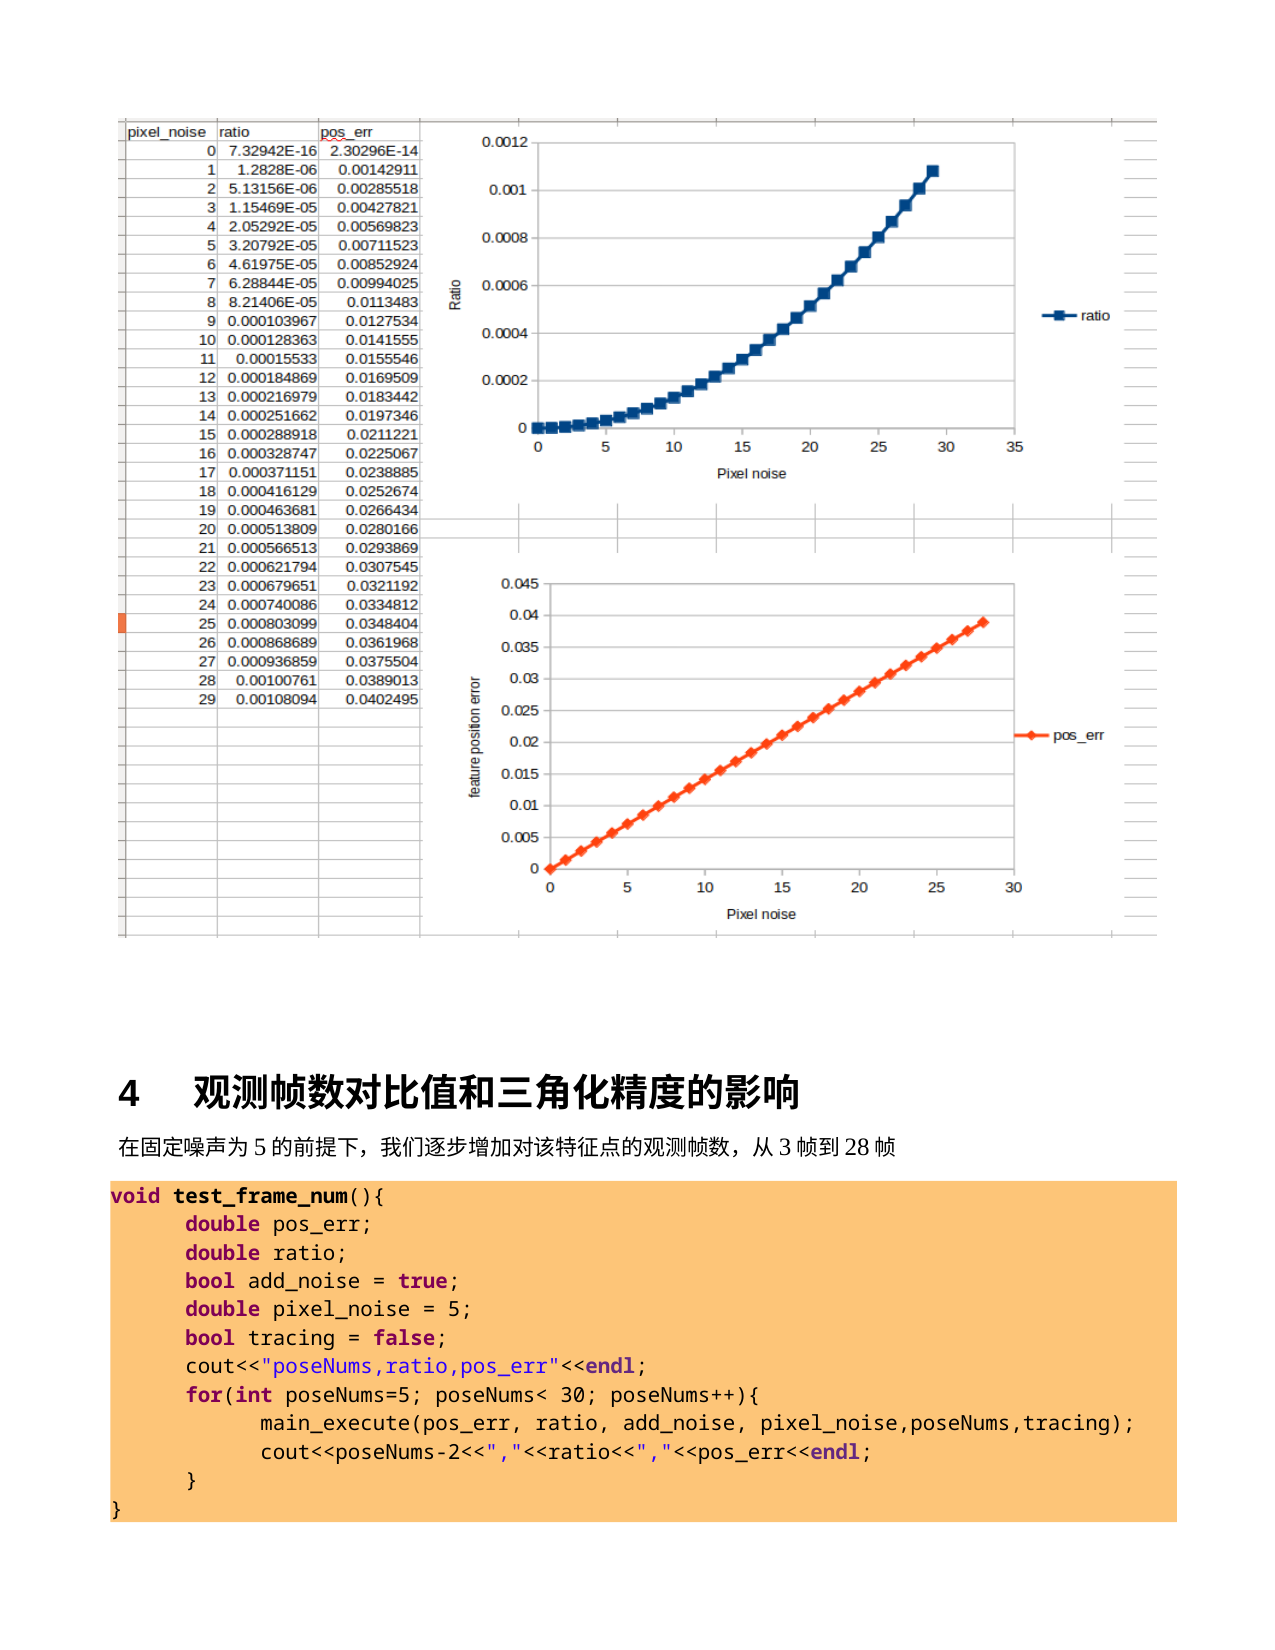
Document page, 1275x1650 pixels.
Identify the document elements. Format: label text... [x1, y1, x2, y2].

picture [118, 118, 1157, 938]
subtitle 观测帧数对比值和三角化精度的影响 [118, 1062, 1157, 1117]
text 在固定噪声为5的前提下，我们逐步增加对该特征点的观测帧数，从3帧到28帧 [118, 1130, 1157, 1162]
